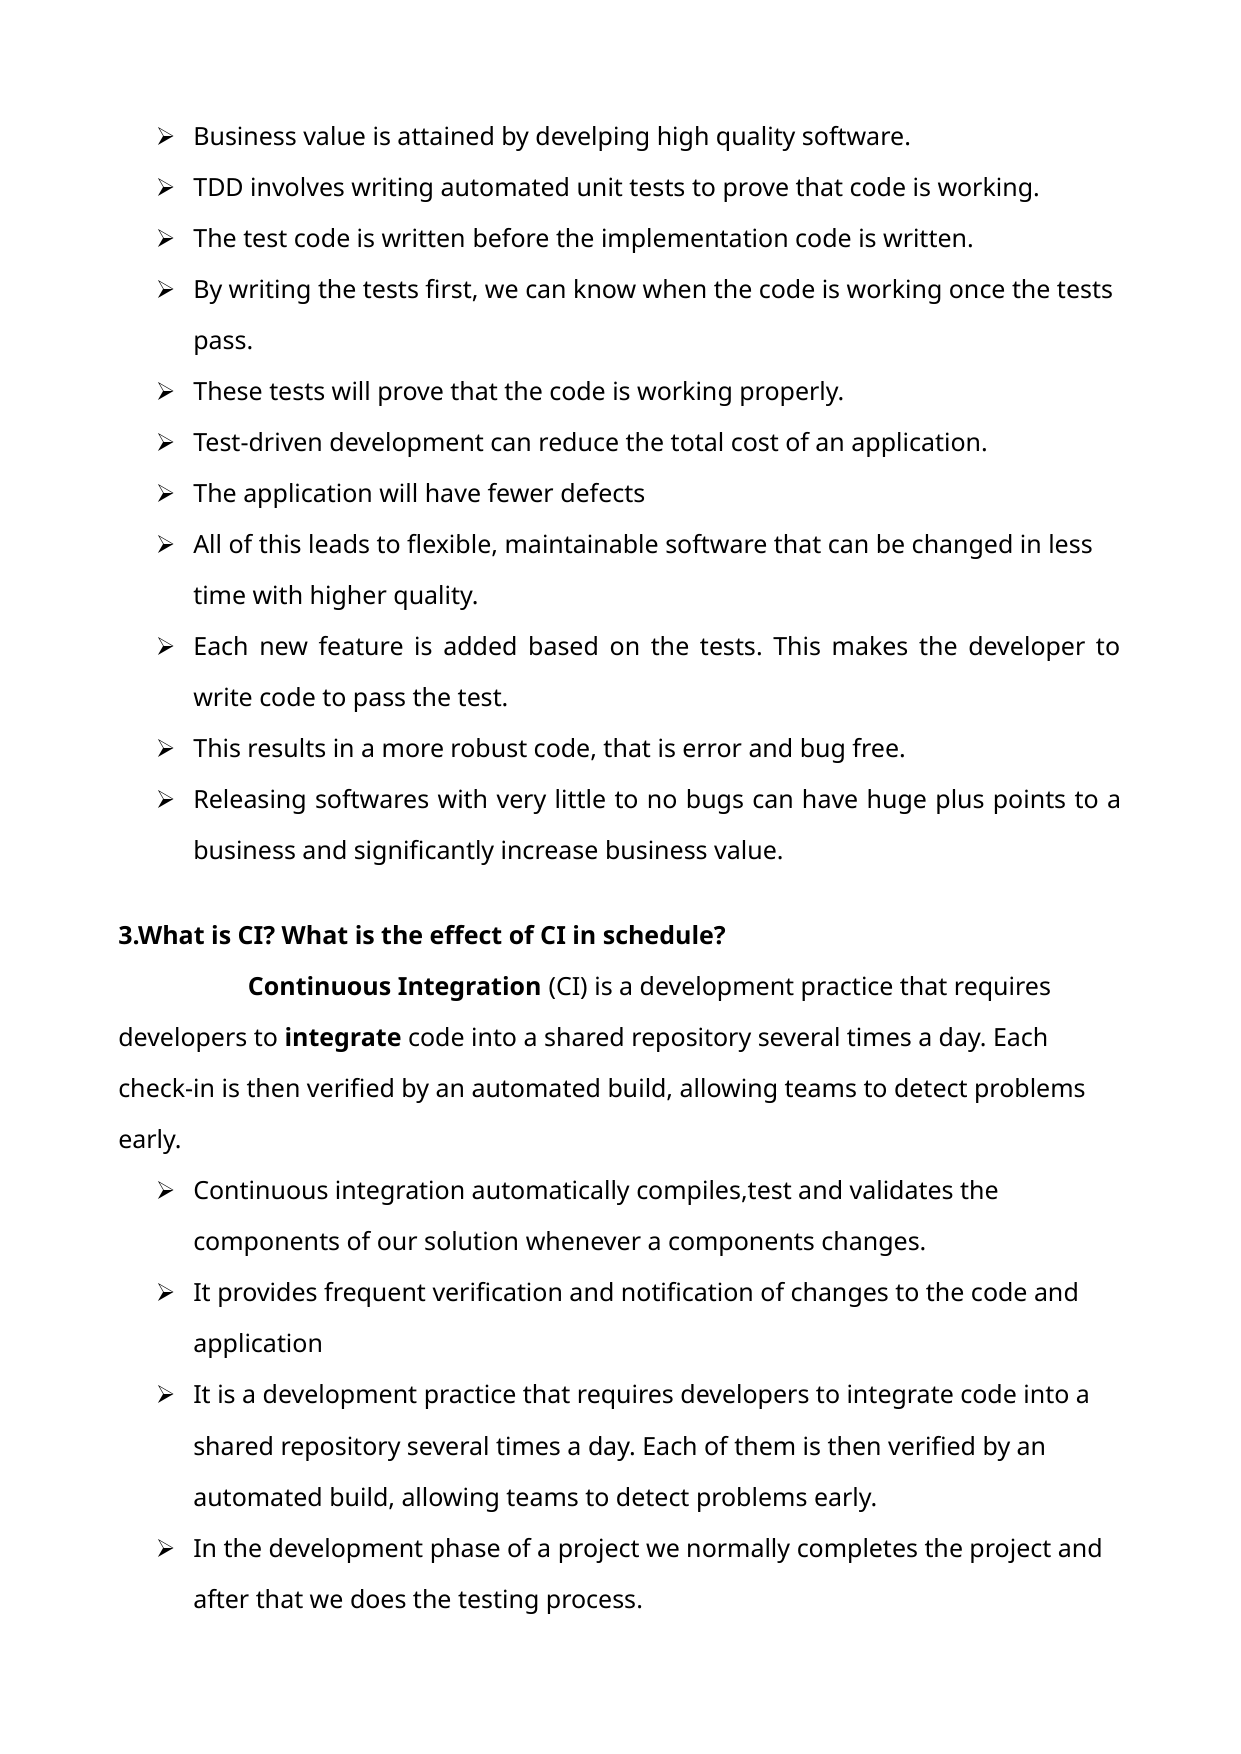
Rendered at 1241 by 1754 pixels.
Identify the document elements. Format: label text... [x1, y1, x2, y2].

list In the development phase of a project we normally completes the project and after that we does the testing process. [156, 1530, 1122, 1615]
text Continuous Integration (CI) is a development practice that requires developers to integrate code into a shared repository several times a day. Each check-in is then verified by an automated build, allowing teams to detect problems early. [118, 969, 1122, 1156]
list It provides frequent verification and notification of changes to the code and application [156, 1275, 1122, 1360]
list TDD involves writing automated unit tests to prove that code is working. [156, 169, 1122, 203]
list Each new feature is added based on the tests. This makes the developer to write code to pass the test. [156, 628, 1122, 714]
list Releasing softwares with very little to no bugs can have huge plus points to a business and significantly increase business value. [156, 782, 1122, 867]
list The application will have fewer defects [156, 475, 1122, 509]
list All of this leads to flexible, maintainable software that can be changed in less time with higher quality. [156, 526, 1122, 612]
list Test-driven development can reduce the total cost of an application. [156, 424, 1122, 458]
list The test code is written before the implementation code is written. [156, 220, 1122, 254]
list Business value is attained by develping high quality software. [156, 118, 1122, 152]
list This results in a more robust code, that is error and bug free. [156, 731, 1122, 765]
list It is a development practice that requires developers to integrate code into a shared repository several times a day. Each of them is then verified by an automated build, allowing teams to detect problems early. [156, 1377, 1122, 1513]
list Continuous integration automatically compiles,test and validates the components of our solution whenever a components changes. [156, 1173, 1122, 1258]
list These tests will prove that the code is working properly. [156, 373, 1122, 407]
text 3.What is CI? What is the effect of CI in schedule? [118, 918, 1122, 952]
list By writing the tests first, we can know when the code is working once the tests pass. [156, 271, 1122, 356]
